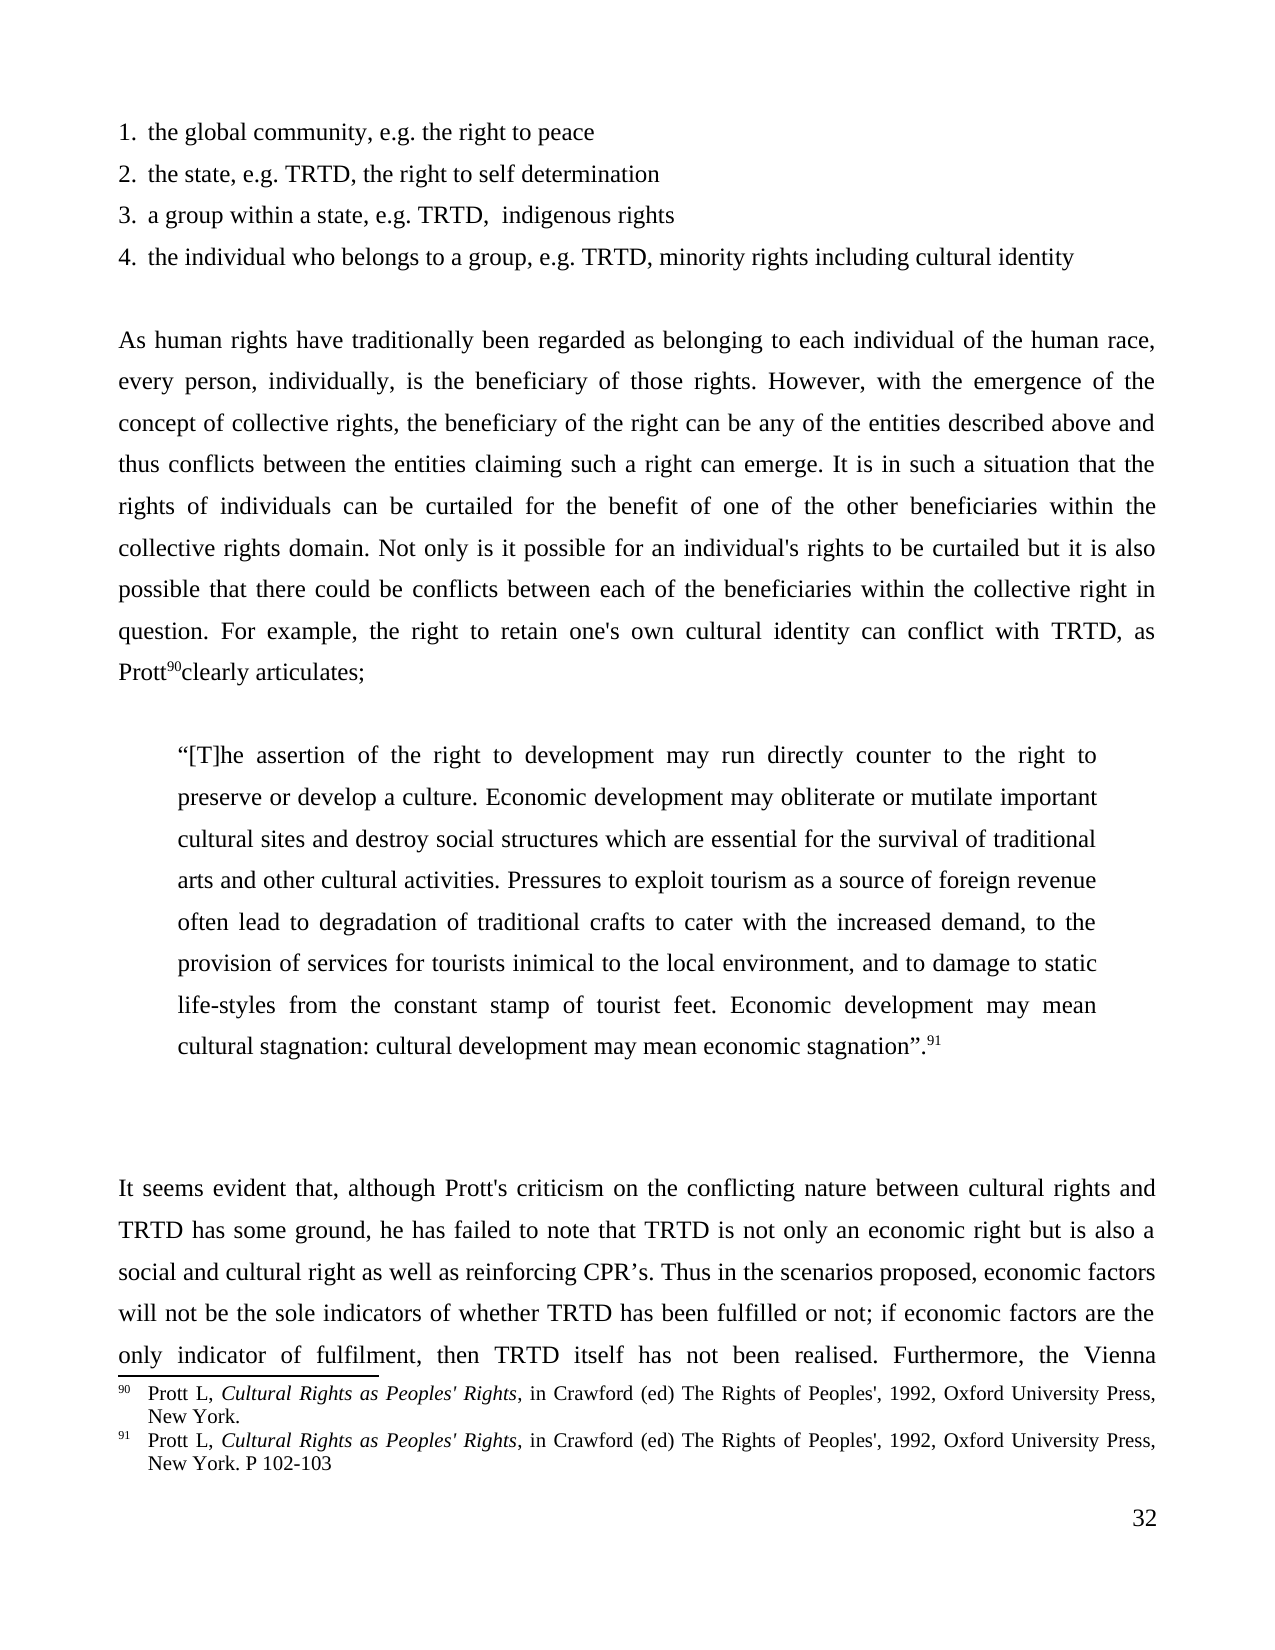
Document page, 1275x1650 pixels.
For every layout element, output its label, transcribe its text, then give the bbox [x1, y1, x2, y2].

text As human rights have traditionally been regarded as belonging to each individual of the human race, every person, individually, is the beneficiary of those rights. However, with the emergence of the concept of collective rights, the beneficiary of the right can be any of the entities described above and thus conflicts between the entities claiming such a right can emerge. It is in such a situation that the rights of individuals can be curtailed for the benefit of one of the other beneficiaries within the collective rights domain. Not only is it possible for an individual's rights to be curtailed but it is also possible that there could be conflicts between each of the beneficiaries within the collective right in question. For example, the right to retain one's own cultural identity can conflict with TRTD, as Prottclearly articulates; [118, 326, 1157, 686]
text It seems evident that, although Prott's criticism on the conflicting nature between cultural rights and TRTD has some ground, he has failed to note that TRTD is not only an economic right but is also a social and cultural right as well as reinforcing CPR’s. Thus in the scenarios proposed, economic factors will not be the sole indicators of whether TRTD has been fulfilled or not; if economic factors are the only indicator of fulfilment, then TRTD itself has not been realised. Furthermore, the Vienna [118, 1174, 1157, 1368]
text Prott L, Cultural Rights as Peoples' Rights, in Crawford (ed) The Rights of Peoples', 1992, Oxford University Press, New York. [118, 1382, 1157, 1428]
list a group within a state, e.g. TRTD, indigenous rights [118, 201, 1157, 229]
list the global community, e.g. the right to peace [118, 118, 1157, 146]
list the state, e.g. TRTD, the right to self determination [118, 160, 1157, 187]
text “[T]he assertion of the right to development may run directly counter to the right to preserve or develop a culture. Economic development may obliterate or mutilate important cultural sites and destroy social structures which are essential for the survival of traditional arts and other cultural activities. Pressures to exploit tourism as a source of foreign revenue often lead to degradation of traditional crafts to cater with the increased demand, to the provision of services for tourists inimical to the local environment, and to damage to static life-styles from the constant stamp of tourist feet. Economic development may mean cultural stagnation: cultural development may mean economic stagnation”. [177, 742, 1098, 1060]
list the individual who belongs to a group, e.g. TRTD, minority rights including cultural identity [118, 243, 1157, 271]
text Prott L, Cultural Rights as Peoples' Rights, in Crawford (ed) The Rights of Peoples', 1992, Oxford University Press, New York. P 102-103 [118, 1428, 1157, 1475]
